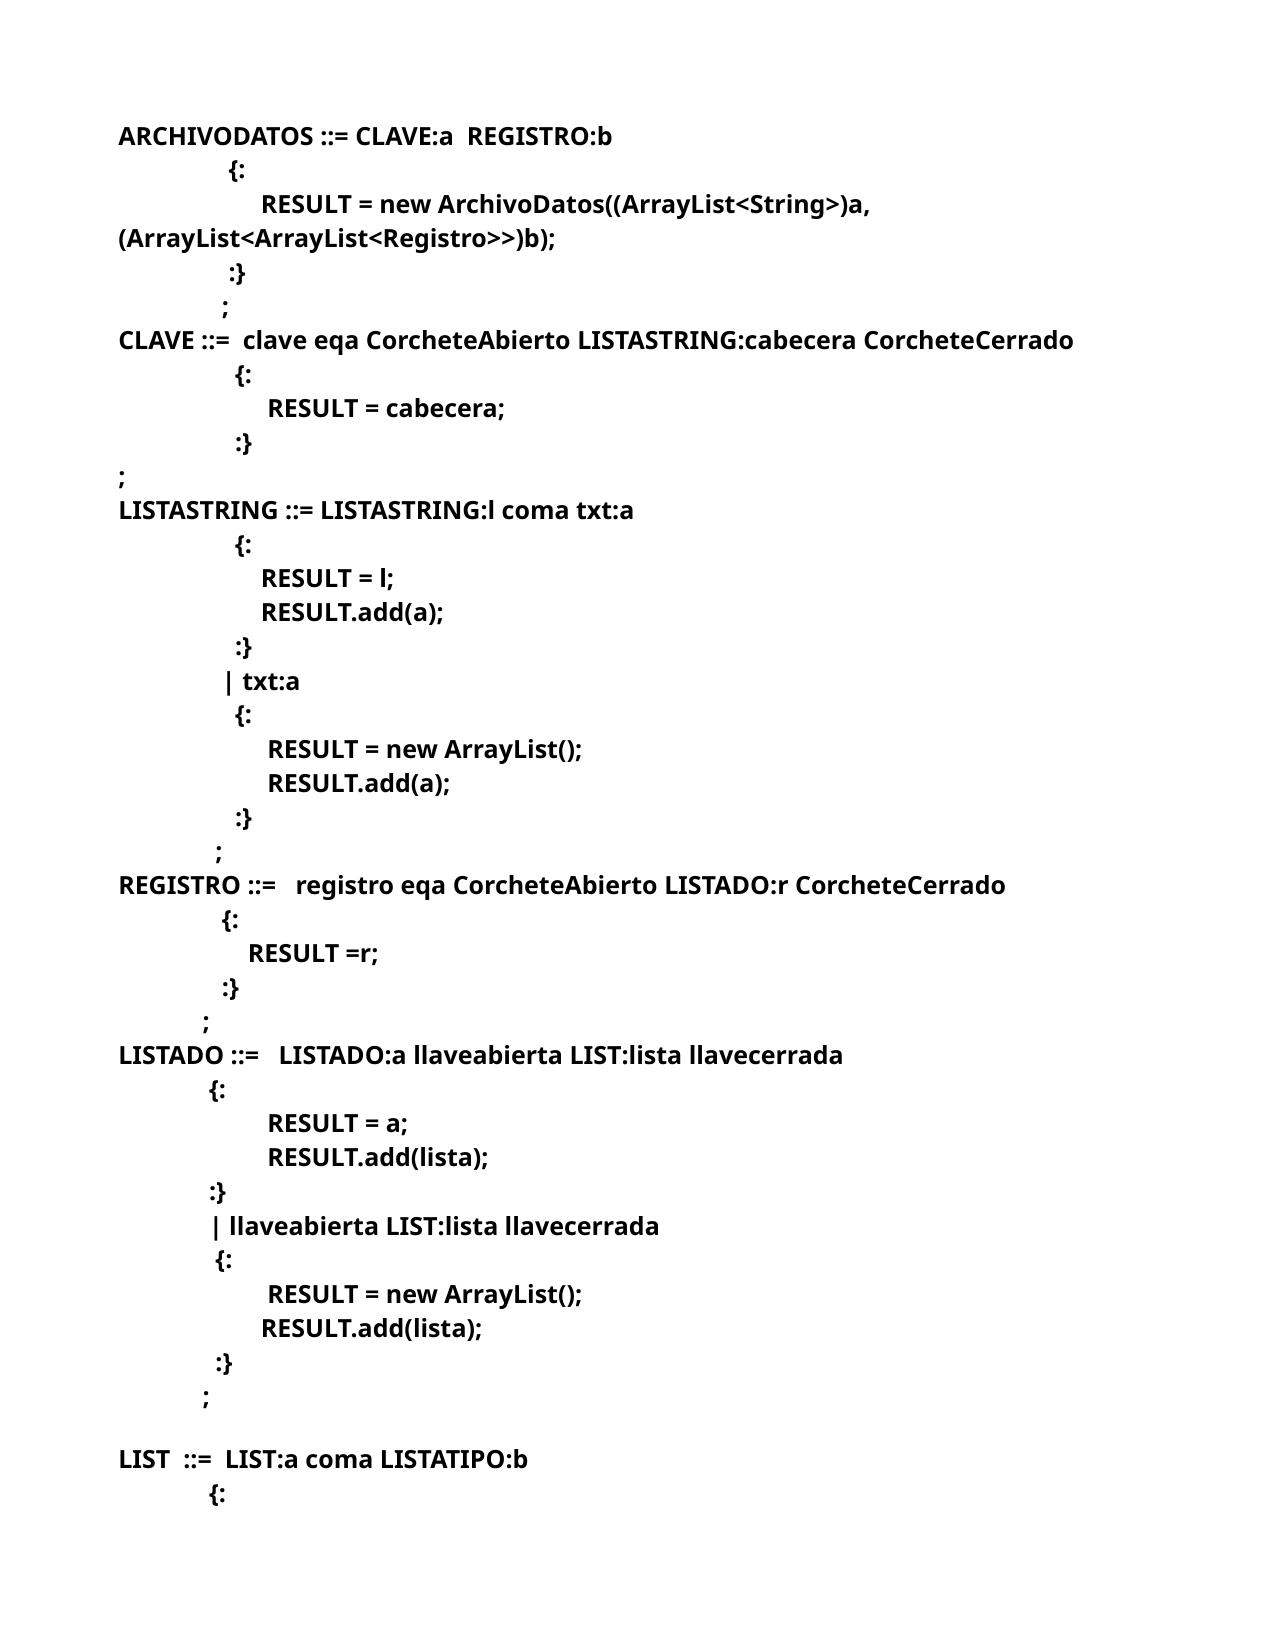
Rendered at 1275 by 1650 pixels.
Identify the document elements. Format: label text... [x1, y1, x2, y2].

text RESULT = a; [118, 1106, 1157, 1140]
text ; [118, 1378, 1157, 1412]
text {: [118, 1072, 1157, 1106]
text ; [118, 459, 1157, 493]
text :} [118, 1174, 1157, 1208]
text ; [118, 288, 1157, 322]
text ; [118, 833, 1157, 867]
text LISTASTRING ::= LISTASTRING:l coma txt:a [118, 493, 1157, 527]
text :} [118, 970, 1157, 1004]
text {: [118, 1475, 1157, 1509]
text RESULT.add(lista); [118, 1140, 1157, 1174]
text RESULT = l; [118, 561, 1157, 595]
text RESULT.add(lista); [118, 1310, 1157, 1344]
text | txt:a [118, 663, 1157, 697]
text LISTADO ::= LISTADO:a llaveabierta LIST:lista llavecerrada [118, 1038, 1157, 1072]
text ARCHIVODATOS ::= CLAVE:a REGISTRO:b [118, 118, 1157, 152]
text RESULT.add(a); [118, 595, 1157, 629]
text RESULT = cabecera; [118, 391, 1157, 425]
text RESULT = new ArrayList(); [118, 1276, 1157, 1310]
text LIST ::= LIST:a coma LISTATIPO:b [118, 1441, 1157, 1475]
text REGISTRO ::= registro eqa CorcheteAbierto LISTADO:r CorcheteCerrado [118, 867, 1157, 902]
text RESULT = new ArchivoDatos((ArrayList<String>)a,(ArrayList<ArrayList<Registro>>)b); [118, 186, 1157, 254]
text CLAVE ::= clave eqa CorcheteAbierto LISTASTRING:cabecera CorcheteCerrado [118, 322, 1157, 357]
text RESULT = new ArrayList(); [118, 731, 1157, 765]
text RESULT.add(a); [118, 765, 1157, 799]
text {: [118, 1242, 1157, 1276]
text :} [118, 425, 1157, 459]
text | llaveabierta LIST:lista llavecerrada [118, 1208, 1157, 1242]
text RESULT =r; [118, 936, 1157, 970]
text {: [118, 697, 1157, 731]
text :} [118, 254, 1157, 288]
text ; [118, 1004, 1157, 1038]
text {: [118, 357, 1157, 391]
text {: [118, 527, 1157, 561]
text :} [118, 629, 1157, 663]
text :} [118, 1344, 1157, 1378]
text :} [118, 799, 1157, 833]
text {: [118, 902, 1157, 936]
text {: [118, 152, 1157, 186]
